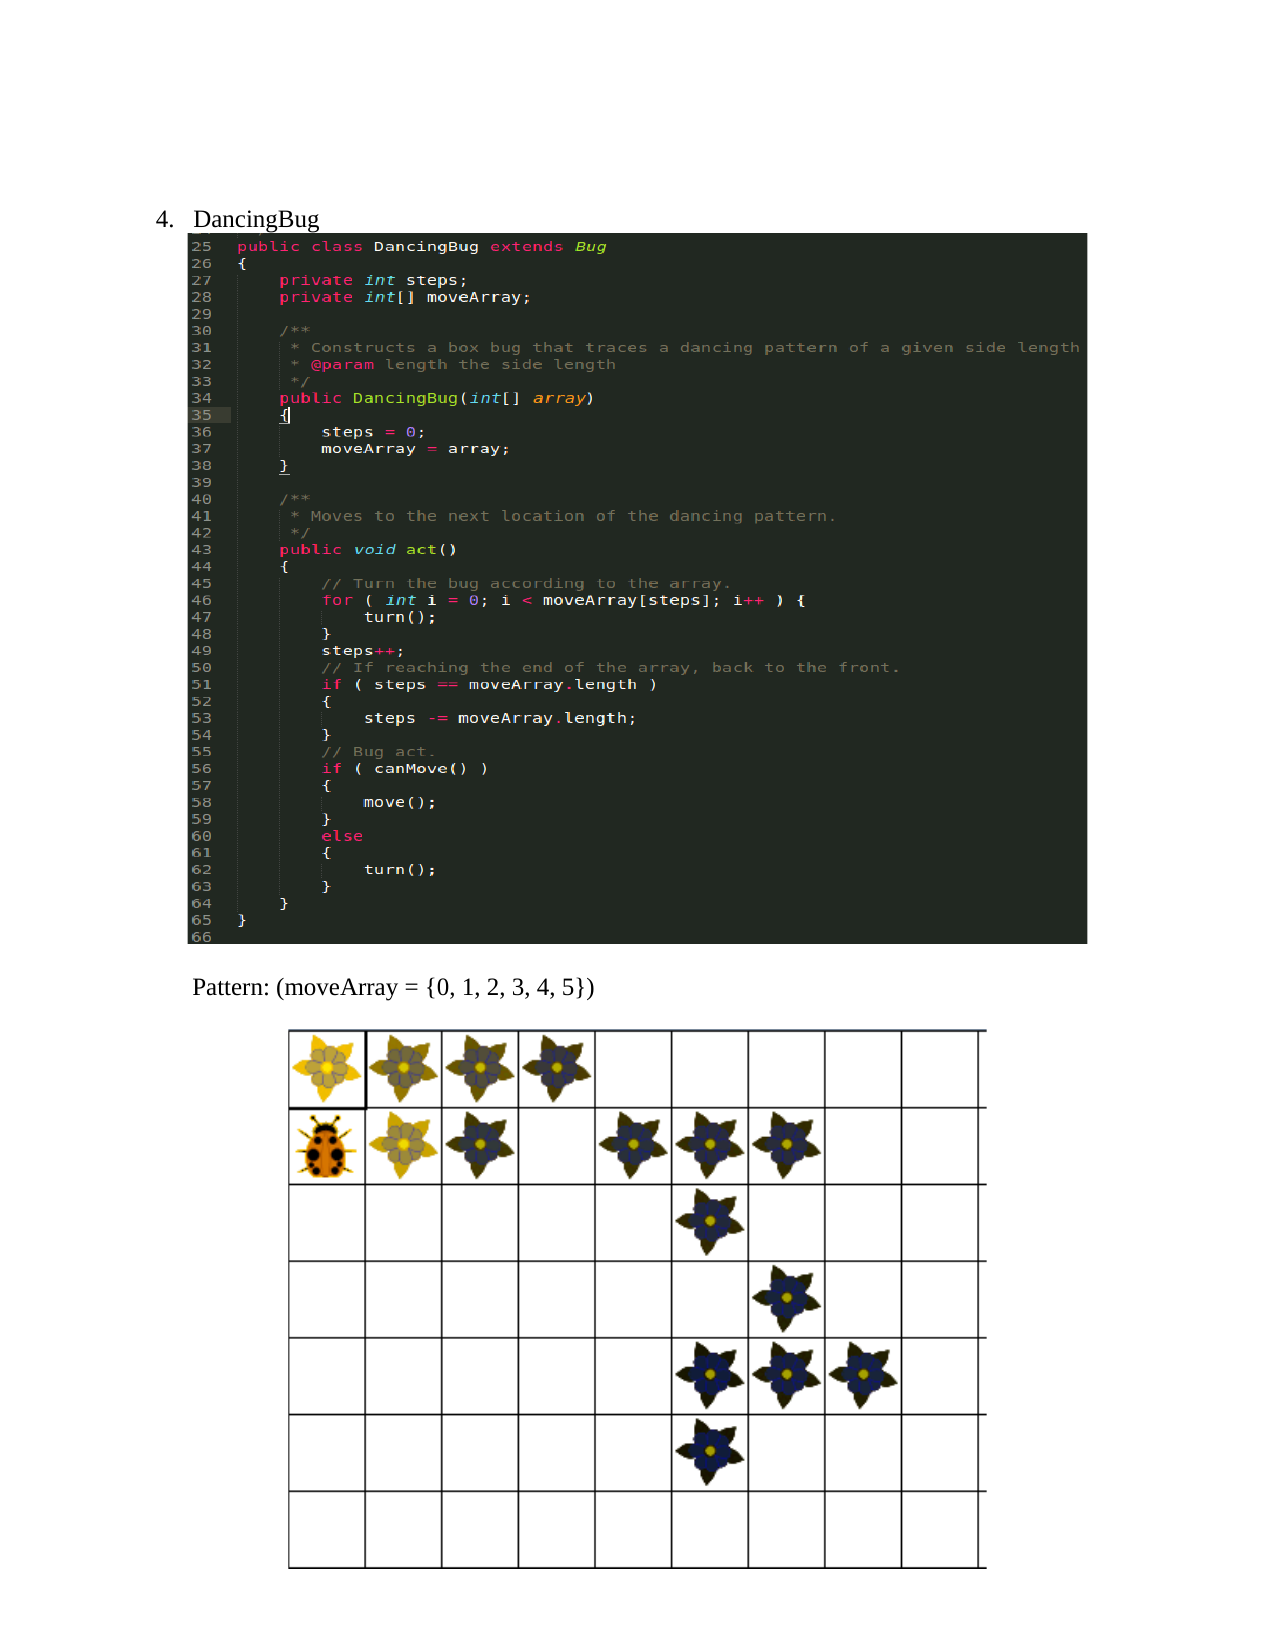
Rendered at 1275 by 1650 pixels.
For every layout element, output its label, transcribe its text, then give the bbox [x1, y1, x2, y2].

text Pattern: (moveArray = {0, 1, 2, 3, 4, 5}) [118, 972, 1157, 1001]
picture [288, 1029, 987, 1569]
picture [187, 233, 1088, 944]
list DancingBug [156, 204, 1157, 233]
